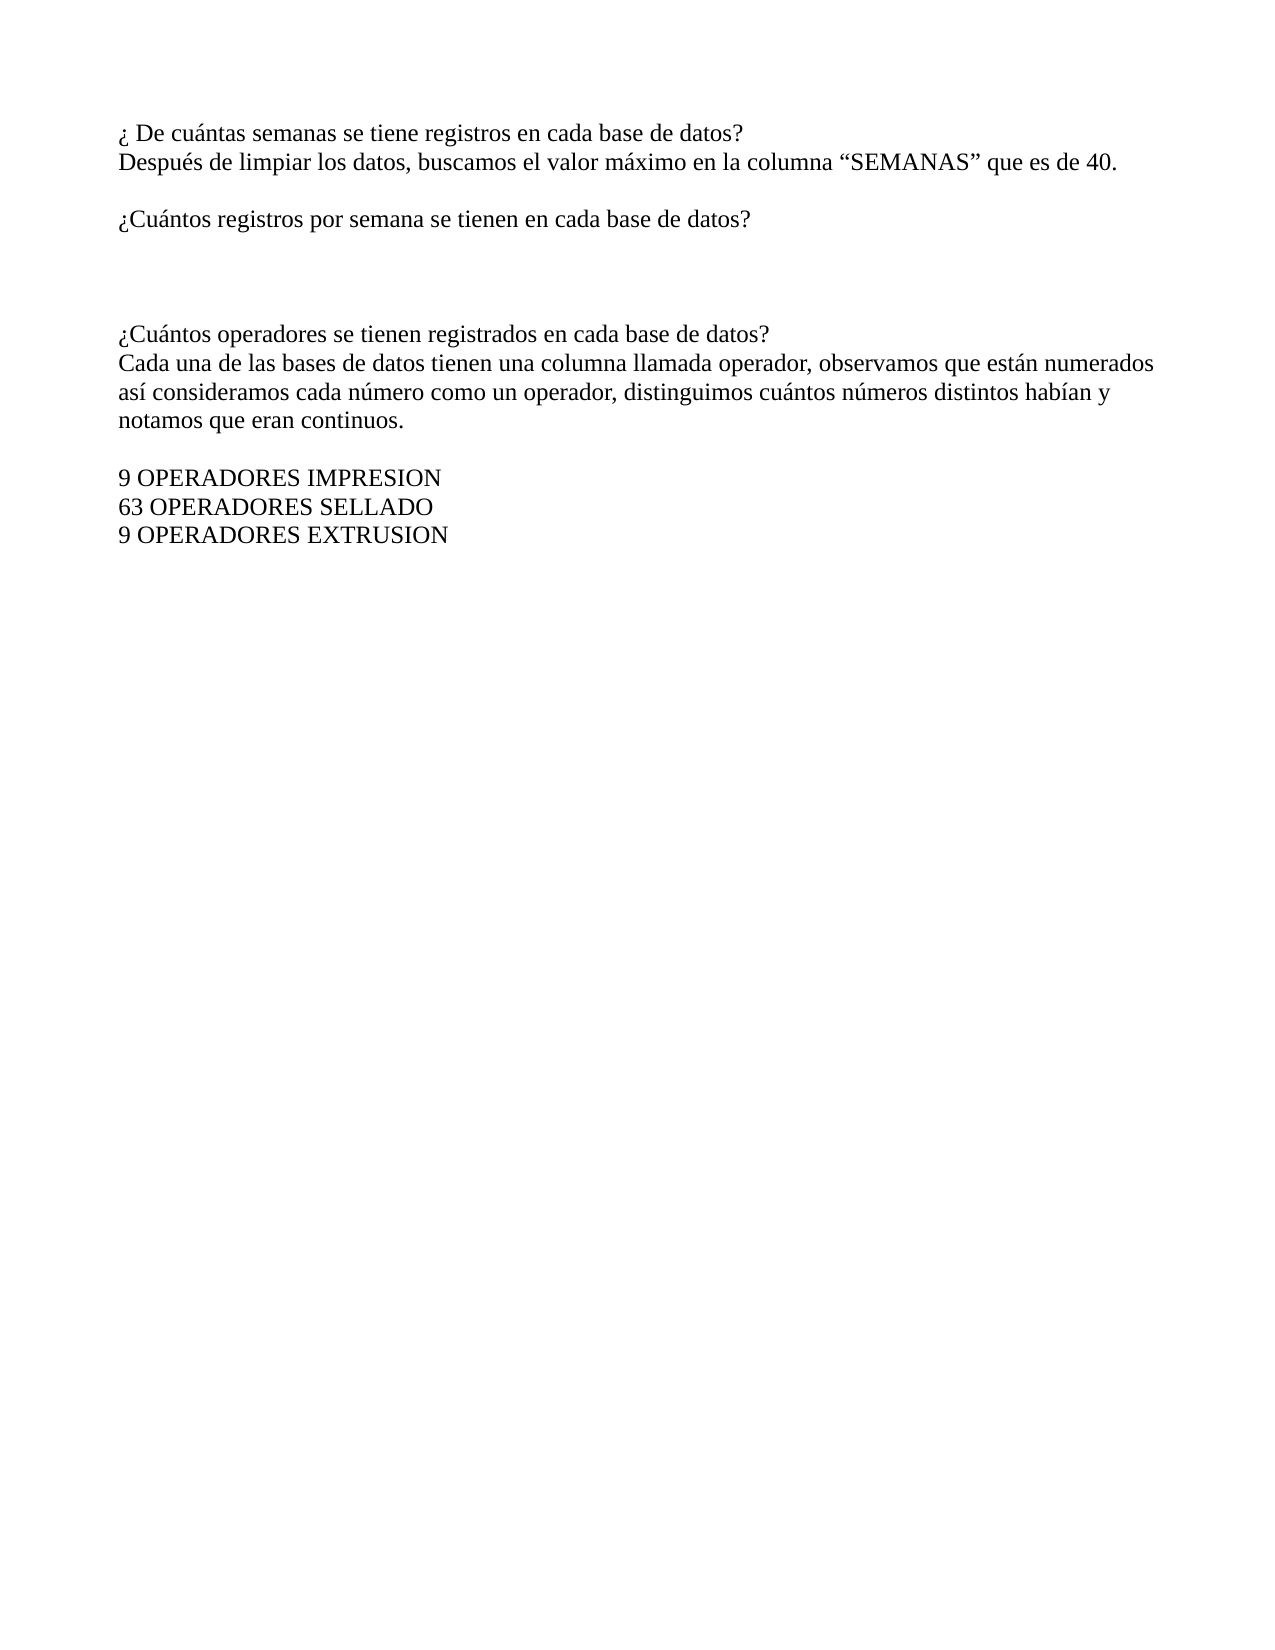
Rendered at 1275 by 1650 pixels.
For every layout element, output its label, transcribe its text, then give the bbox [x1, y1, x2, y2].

text ¿Cuántos operadores se tienen registrados en cada base de datos? [118, 319, 1157, 348]
text Después de limpiar los datos, buscamos el valor máximo en la columna “SEMANAS” que es de 40. [118, 147, 1157, 176]
text ¿Cuántos registros por semana se tienen en cada base de datos? [118, 204, 1157, 233]
text 9 OPERADORES EXTRUSION [118, 521, 1157, 549]
text 63 OPERADORES SELLADO [118, 492, 1157, 521]
text ¿ De cuántas semanas se tiene registros en cada base de datos? [118, 118, 1157, 147]
text Cada una de las bases de datos tienen una columna llamada operador, observamos que están numerados así consideramos cada número como un operador, distinguimos cuántos números distintos habían y notamos que eran continuos. [118, 348, 1157, 434]
text 9 OPERADORES IMPRESION [118, 463, 1157, 492]
